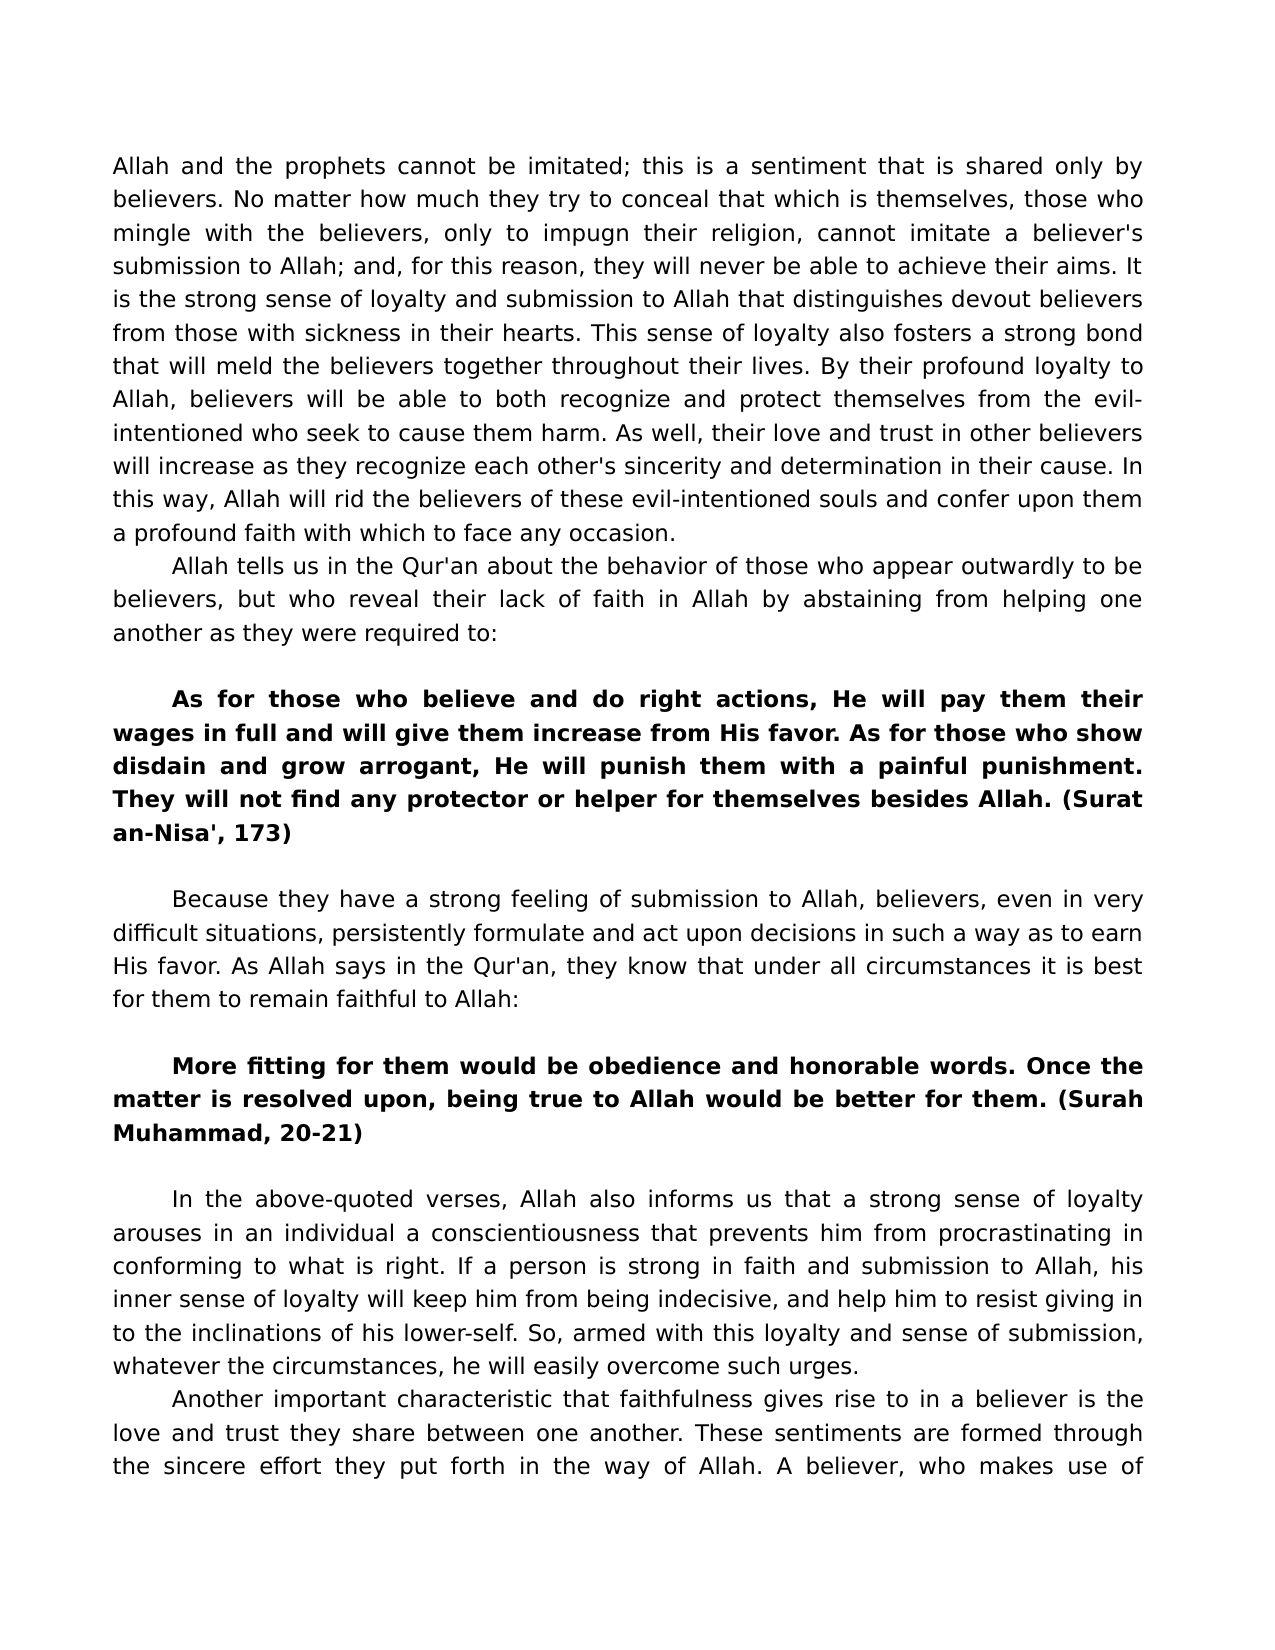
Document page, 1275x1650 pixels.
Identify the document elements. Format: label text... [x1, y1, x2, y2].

text Allah tells us in the Qur'an about the behavior of those who appear outwardly to be believers, but who reveal their lack of faith in Allah by abstaining from helping one another as they were required to: [112, 548, 1145, 648]
text Because they have a strong feeling of submission to Allah, believers, even in very difficult situations, persistently formulate and act upon decisions in such a way as to earn His favor. As Allah says in the Qur'an, they know that under all circumstances it is best for them to remain faithful to Allah: [112, 881, 1145, 1014]
text As for those who believe and do right actions, He will pay them their wages in full and will give them increase from His favor. As for those who show disdain and grow arrogant, He will punish them with a painful punishment. They will not find any protector or helper for themselves besides Allah. (Surat an-Nisa', 173) [112, 681, 1145, 848]
text Allah and the prophets cannot be imitated; this is a sentiment that is shared only by believers. No matter how much they try to conceal that which is themselves, those who mingle with the believers, only to impugn their religion, cannot imitate a believer's submission to Allah; and, for this reason, they will never be able to achieve their aims. It is the strong sense of loyalty and submission to Allah that distinguishes devout believers from those with sickness in their hearts. This sense of loyalty also fosters a strong bond that will meld the believers together throughout their lives. By their profound loyalty to Allah, believers will be able to both recognize and protect themselves from the evil-intentioned who seek to cause them harm. As well, their love and trust in other believers will increase as they recognize each other's sincerity and determination in their cause. In this way, Allah will rid the believers of these evil-intentioned souls and confer upon them a profound faith with which to face any occasion. [112, 148, 1145, 548]
text Another important characteristic that faithfulness gives rise to in a believer is the love and trust they share between one another. These sentiments are formed through the sincere effort they put forth in the way of Allah. A believer, who makes use of [112, 1381, 1145, 1481]
text In the above-quoted verses, Allah also informs us that a strong sense of loyalty arouses in an individual a conscientiousness that prevents him from procrastinating in conforming to what is right. If a person is strong in faith and submission to Allah, his inner sense of loyalty will keep him from being indecisive, and help him to resist giving in to the inclinations of his lower-self. So, armed with this loyalty and sense of submission, whatever the circumstances, he will easily overcome such urges. [112, 1181, 1145, 1381]
text More fitting for them would be obedience and honorable words. Once the matter is resolved upon, being true to Allah would be better for them. (Surah Muhammad, 20-21) [112, 1048, 1145, 1148]
